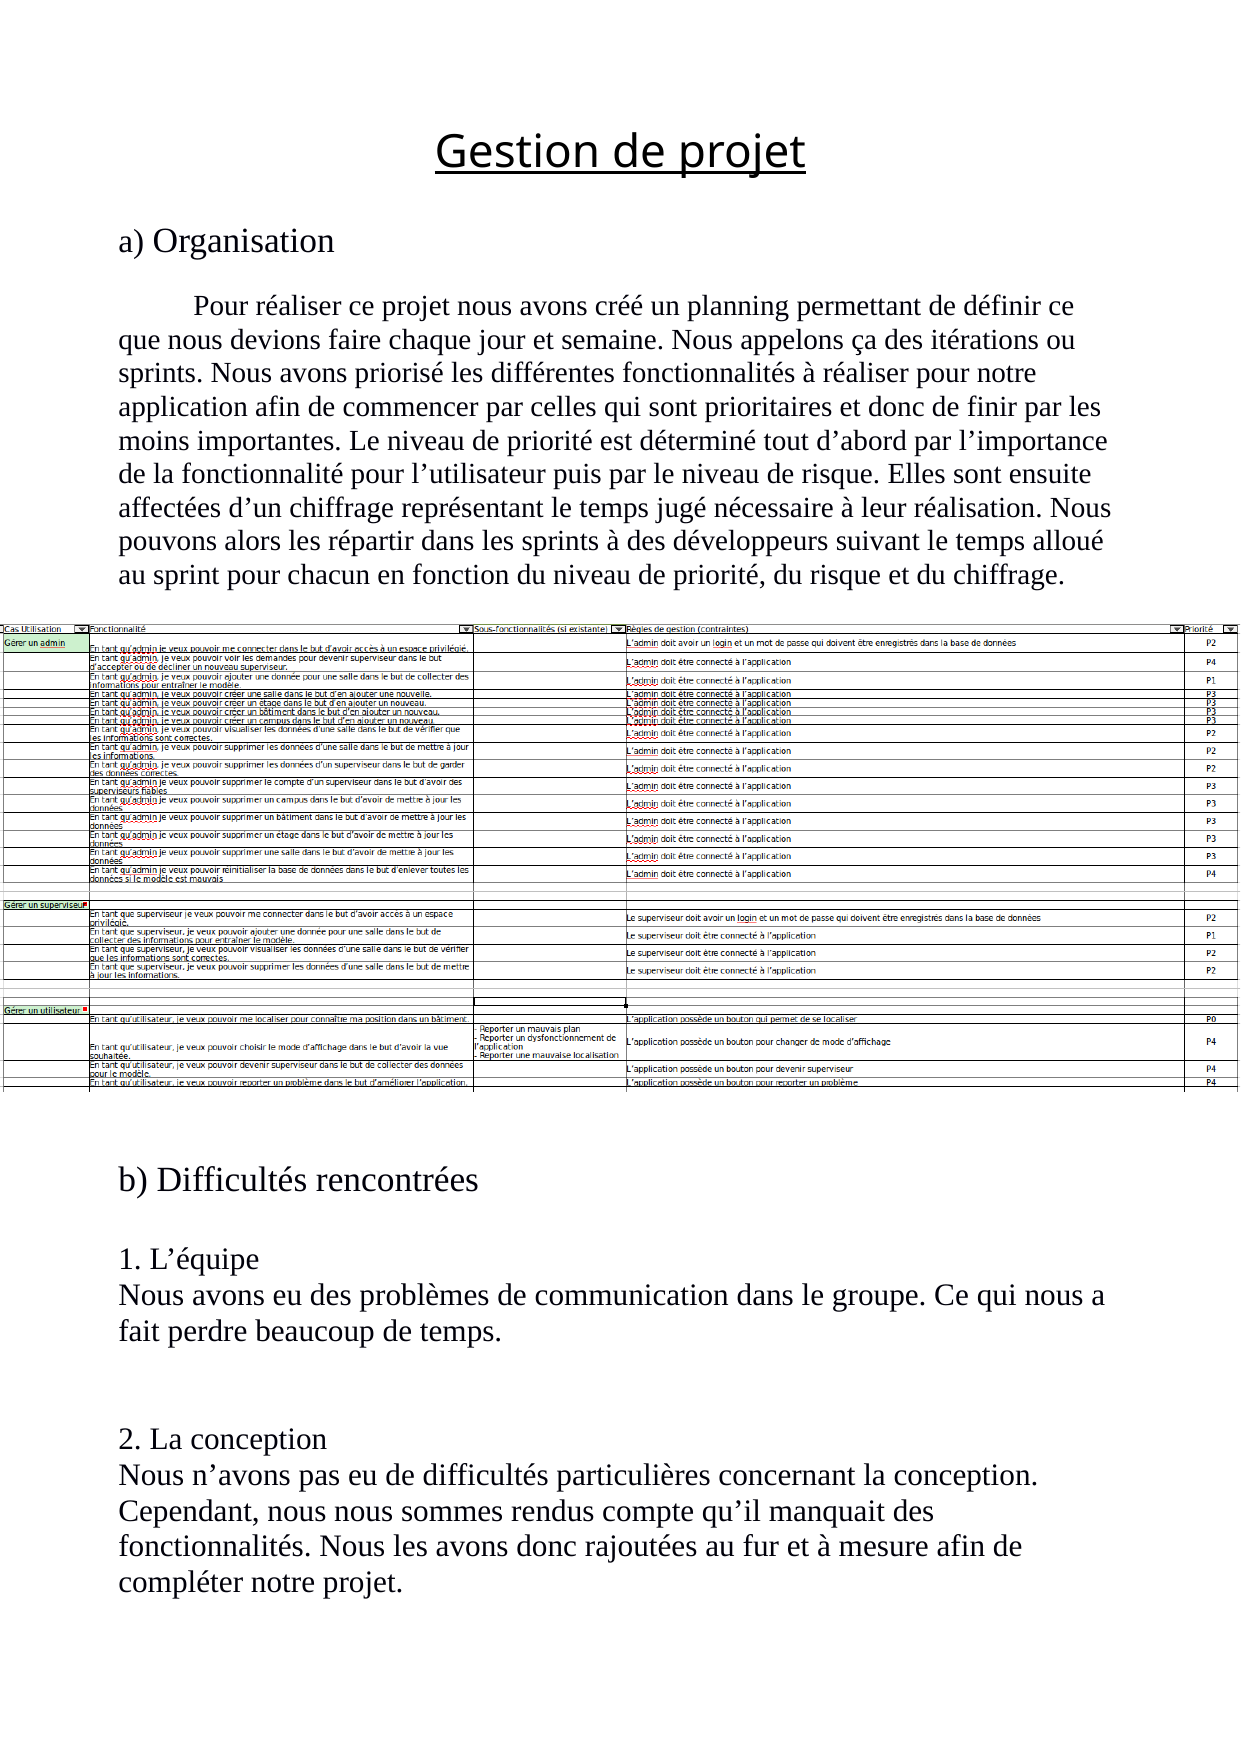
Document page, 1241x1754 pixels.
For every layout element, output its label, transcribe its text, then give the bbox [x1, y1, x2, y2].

text b) Difficultés rencontrées [118, 1158, 1122, 1199]
picture [0, 624, 1241, 1092]
subtitle Gestion de projet [118, 118, 1122, 181]
text Nous avons eu des problèmes de communication dans le groupe. Ce qui nous a fait perdre beaucoup de temps. [118, 1276, 1122, 1348]
text Pour réaliser ce projet nous avons créé un planning permettant de définir ce que nous devions faire chaque jour et semaine. Nous appelons ça des itérations ou sprints. Nous avons priorisé les différentes fonctionnalités à réaliser pour notre application afin de commencer par celles qui sont prioritaires et donc de finir par les moins importantes. Le niveau de priorité est déterminé tout d’abord par l’importance de la fonctionnalité pour l’utilisateur puis par le niveau de risque. Elles sont ensuite affectées d’un chiffrage représentant le temps jugé nécessaire à leur réalisation. Nous pouvons alors les répartir dans les sprints à des développeurs suivant le temps alloué au sprint pour chacun en fonction du niveau de priorité, du risque et du chiffrage. [118, 288, 1122, 590]
text Nous n’avons pas eu de difficultés particulières concernant la conception. Cependant, nous nous sommes rendus compte qu’il manquait des fonctionnalités. Nous les avons donc rajoutées au fur et à mesure afin de compléter notre projet. [118, 1456, 1122, 1599]
text a) Organisation [118, 219, 1122, 260]
text 1. L’équipe [118, 1240, 1122, 1276]
text 2. La conception [118, 1420, 1122, 1456]
